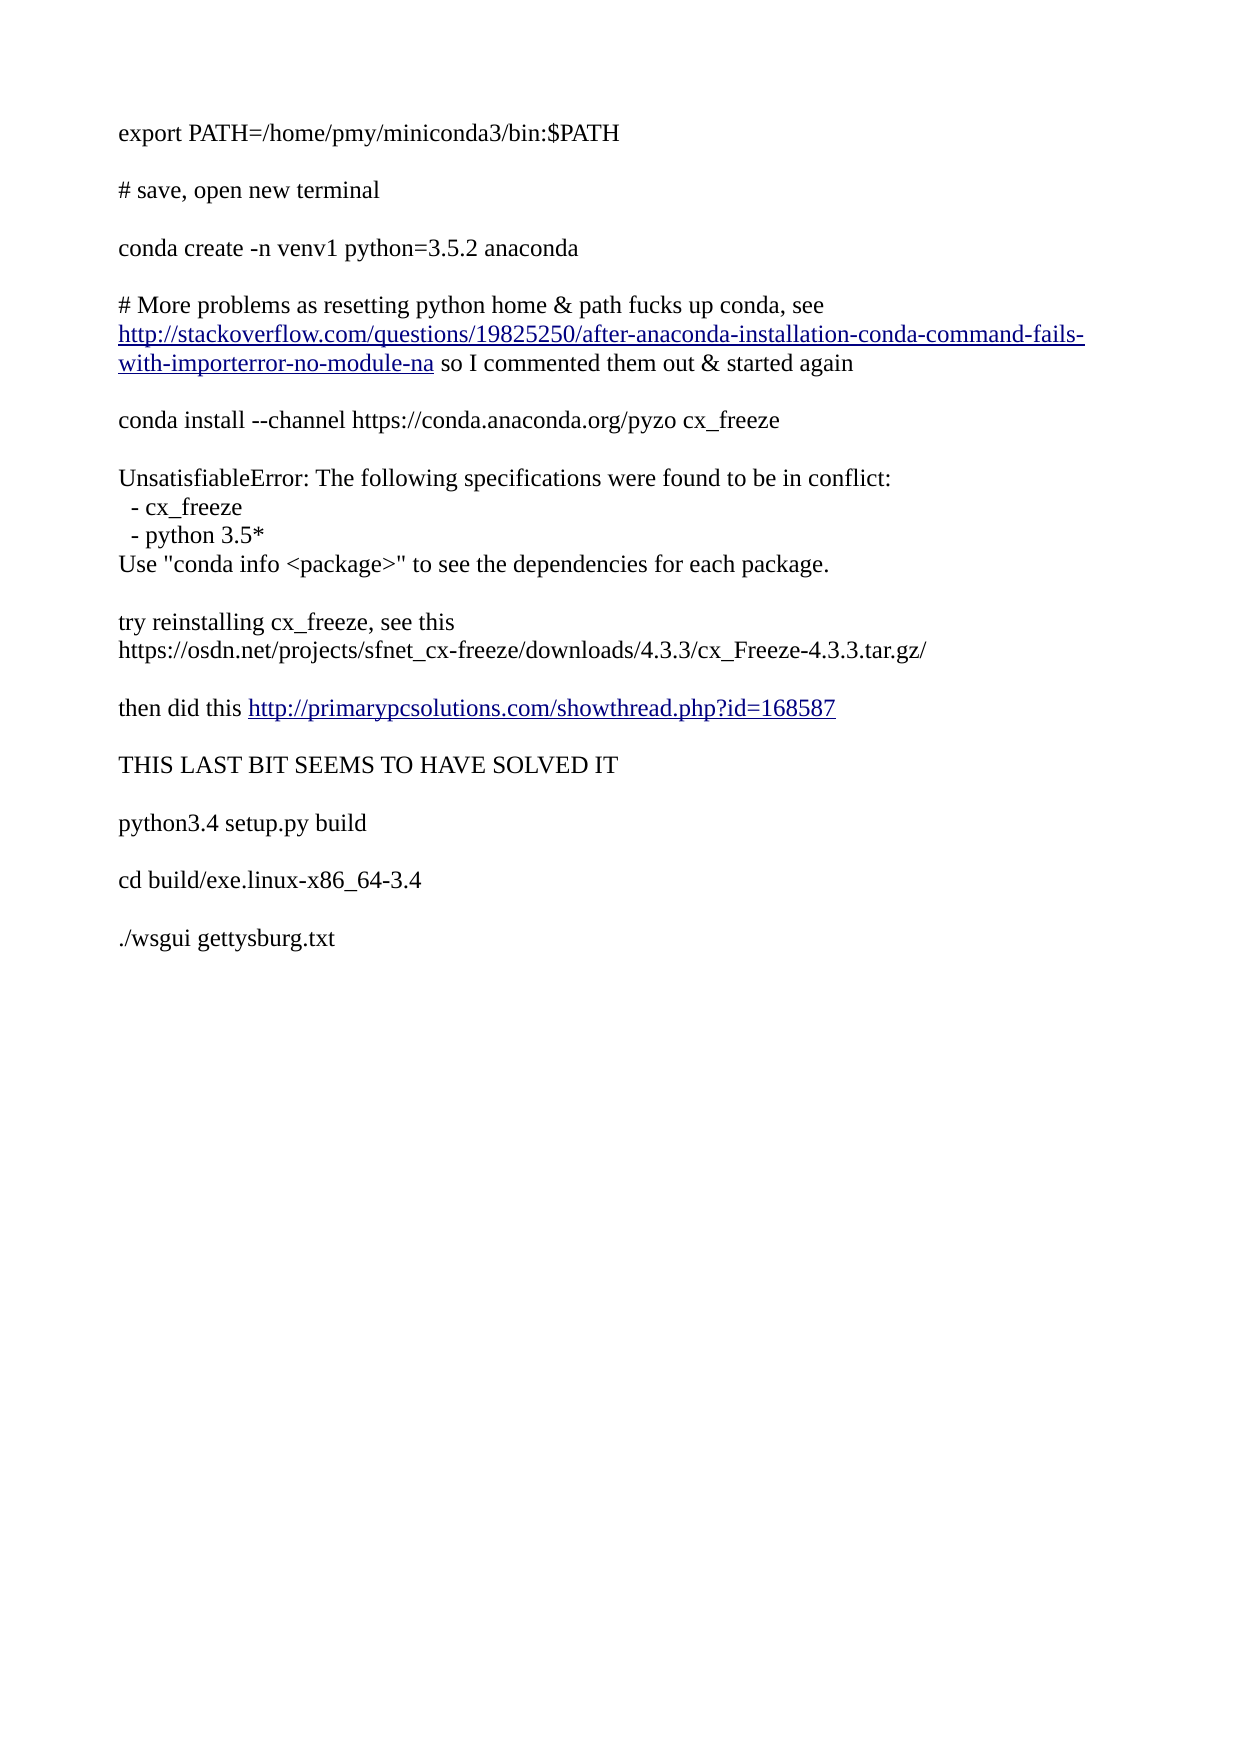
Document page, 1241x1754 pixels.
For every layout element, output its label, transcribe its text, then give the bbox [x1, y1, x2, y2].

text THIS LAST BIT SEEMS TO HAVE SOLVED IT [118, 751, 1122, 779]
text try reinstalling cx_freeze, see this [118, 607, 1122, 636]
text python3.4 setup.py build [118, 808, 1122, 837]
text ./wsgui gettysburg.txt [118, 923, 1122, 952]
text conda create -n venv1 python=3.5.2 anaconda [118, 233, 1122, 262]
text then did this http://primarypcsolutions.com/showthread.php?id=168587 [118, 693, 1122, 722]
text - python 3.5* [118, 521, 1122, 549]
text # More problems as resetting python home & path fucks up conda, see http://stackoverflow.com/questions/19825250/after-anaconda-installation-conda-command-fails-with-importerror-no-module-na so I commented them out & started again [118, 291, 1122, 377]
text conda install --channel https://conda.anaconda.org/pyzo cx_freeze [118, 406, 1122, 434]
text cd build/exe.linux-x86_64-3.4 [118, 866, 1122, 894]
text # save, open new terminal [118, 176, 1122, 204]
text - cx_freeze [118, 492, 1122, 521]
text Use "conda info <package>" to see the dependencies for each package. [118, 549, 1122, 578]
text UnsatisfiableError: The following specifications were found to be in conflict: [118, 463, 1122, 492]
text export PATH=/home/pmy/miniconda3/bin:$PATH [118, 118, 1122, 147]
text https://osdn.net/projects/sfnet_cx-freeze/downloads/4.3.3/cx_Freeze-4.3.3.tar.gz/ [118, 636, 1122, 664]
